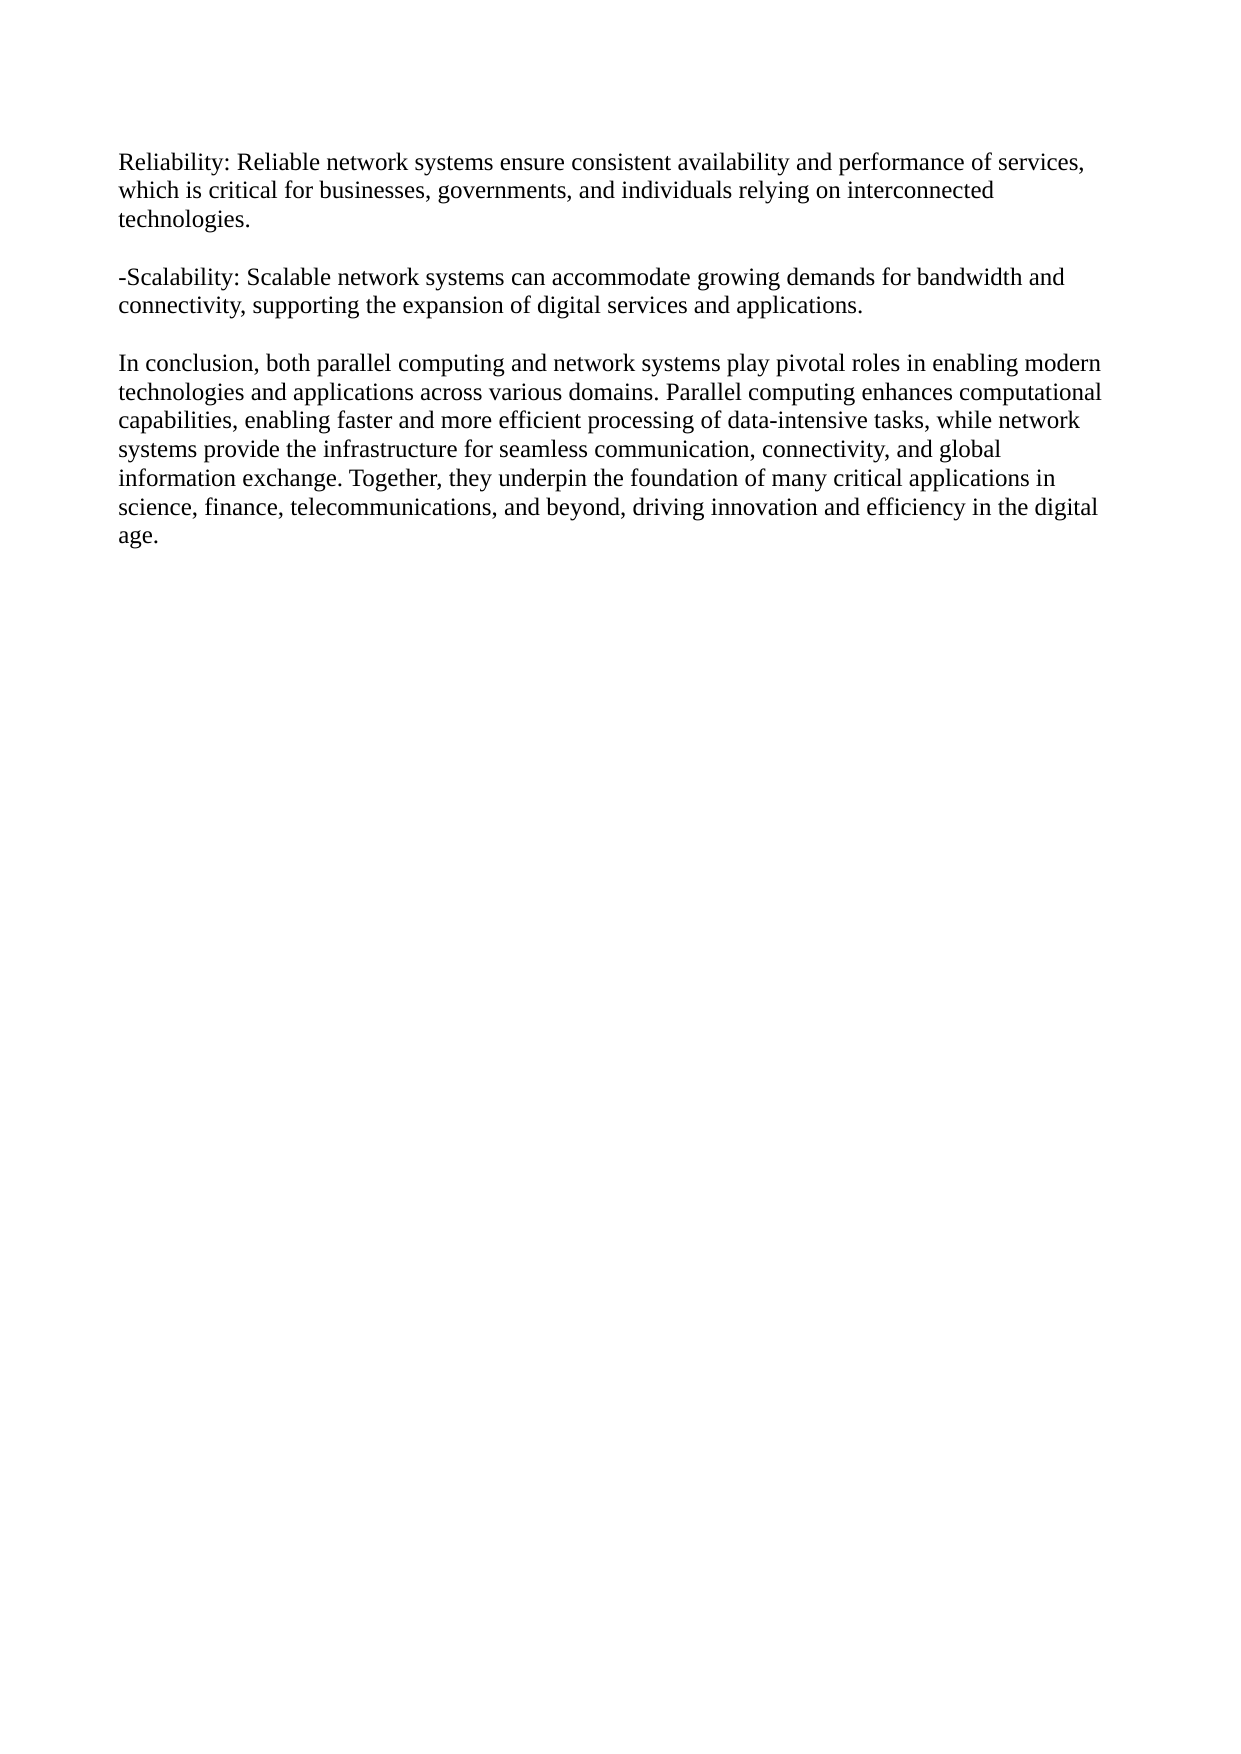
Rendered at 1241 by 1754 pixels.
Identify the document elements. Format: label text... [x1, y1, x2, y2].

text Reliability: Reliable network systems ensure consistent availability and performance of services, which is critical for businesses, governments, and individuals relying on interconnected technologies. -Scalability: Scalable network systems can accommodate growing demands for bandwidth and connectivity, supporting the expansion of digital services and applications. In conclusion, both parallel computing and network systems play pivotal roles in enabling modern technologies and applications across various domains. Parallel computing enhances computational capabilities, enabling faster and more efficient processing of data-intensive tasks, while network systems provide the infrastructure for seamless communication, connectivity, and global information exchange. Together, they underpin the foundation of many critical applications in science, finance, telecommunications, and beyond, driving innovation and efficiency in the digital age. [118, 118, 1122, 549]
